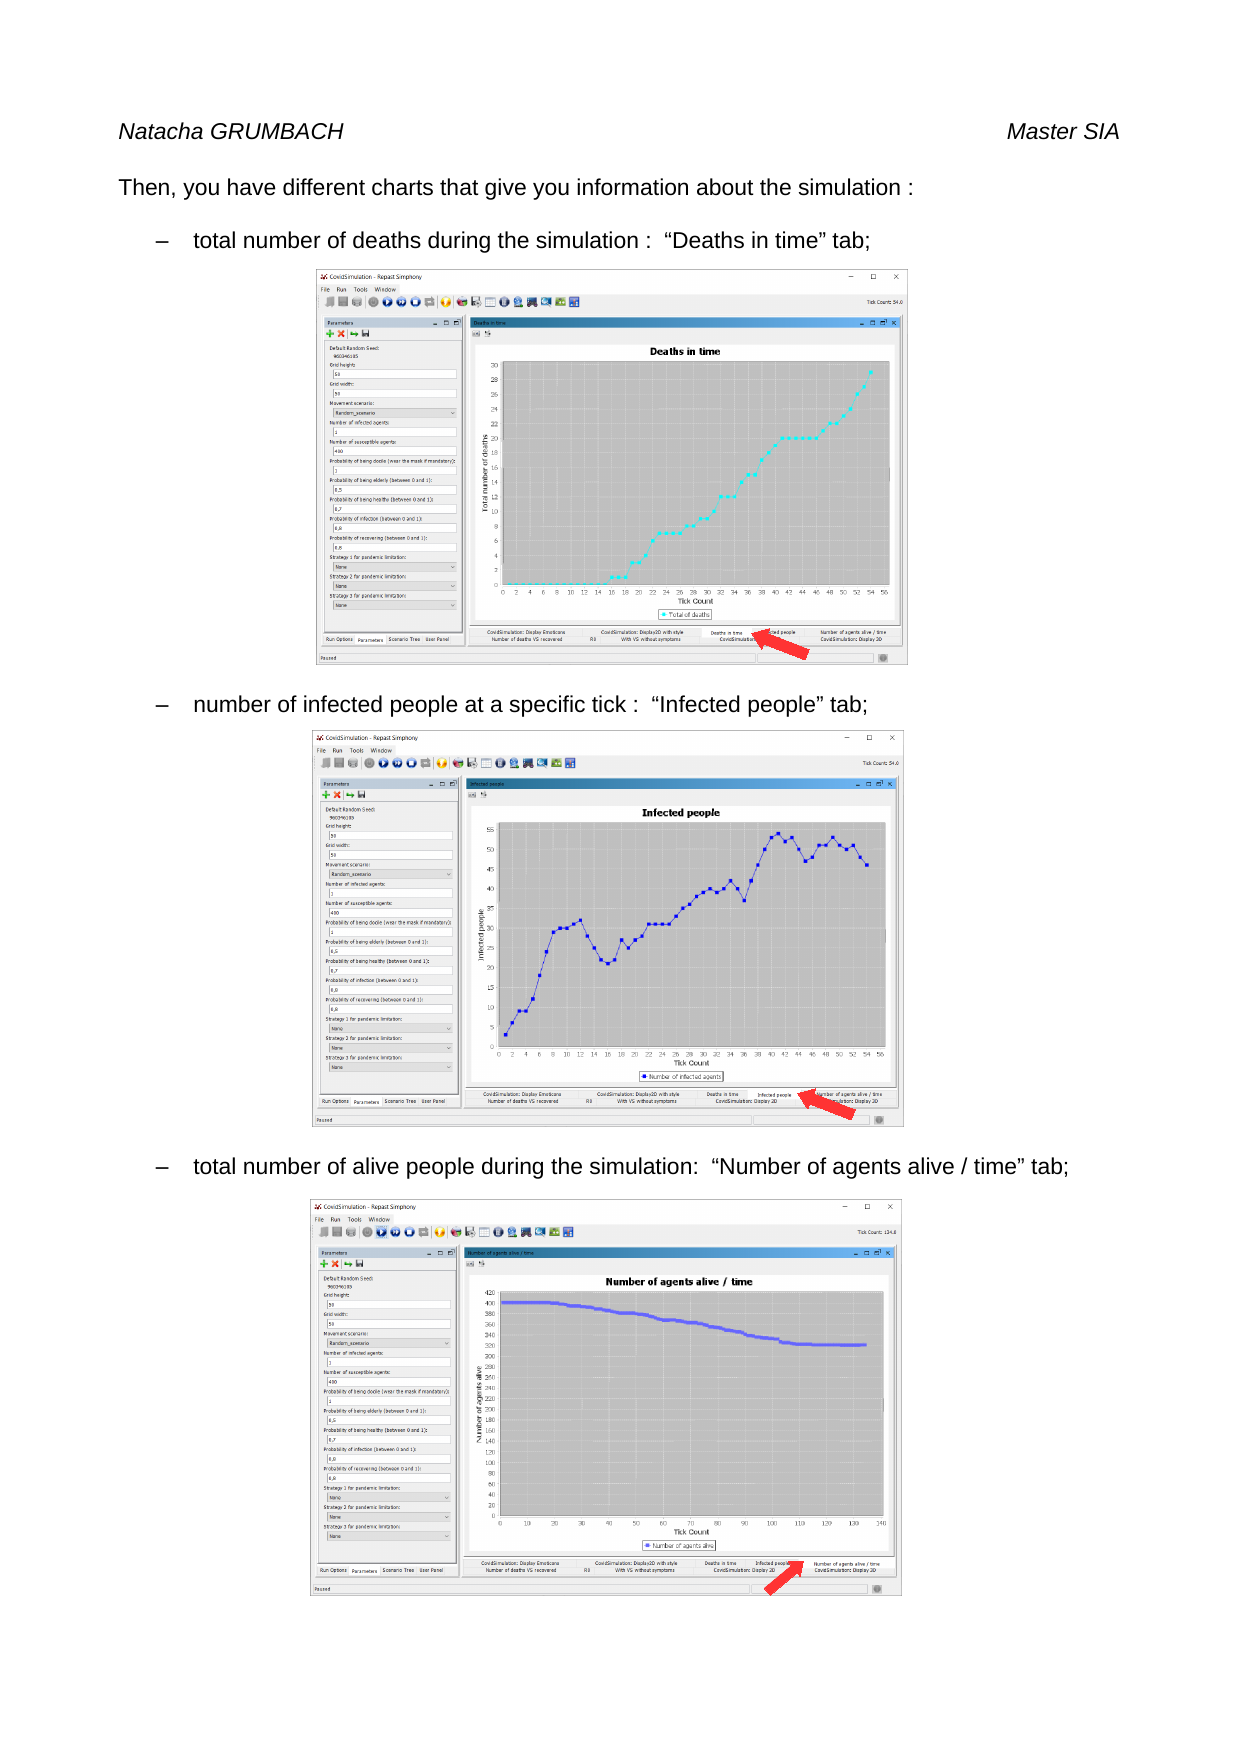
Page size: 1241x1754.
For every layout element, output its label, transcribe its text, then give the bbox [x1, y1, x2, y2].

picture [312, 730, 904, 1127]
picture [316, 269, 908, 665]
list total number of alive people during the simulation: “Number of agents alive / time” tab; [156, 1153, 1122, 1179]
list total number of deaths during the simulation : “Deaths in time” tab; [156, 227, 1122, 253]
text Then, you have different charts that give you information about the simulation : [118, 174, 1122, 200]
list number of infected people at a specific tick : “Infected people” tab; [156, 691, 1122, 717]
picture [310, 1199, 902, 1596]
